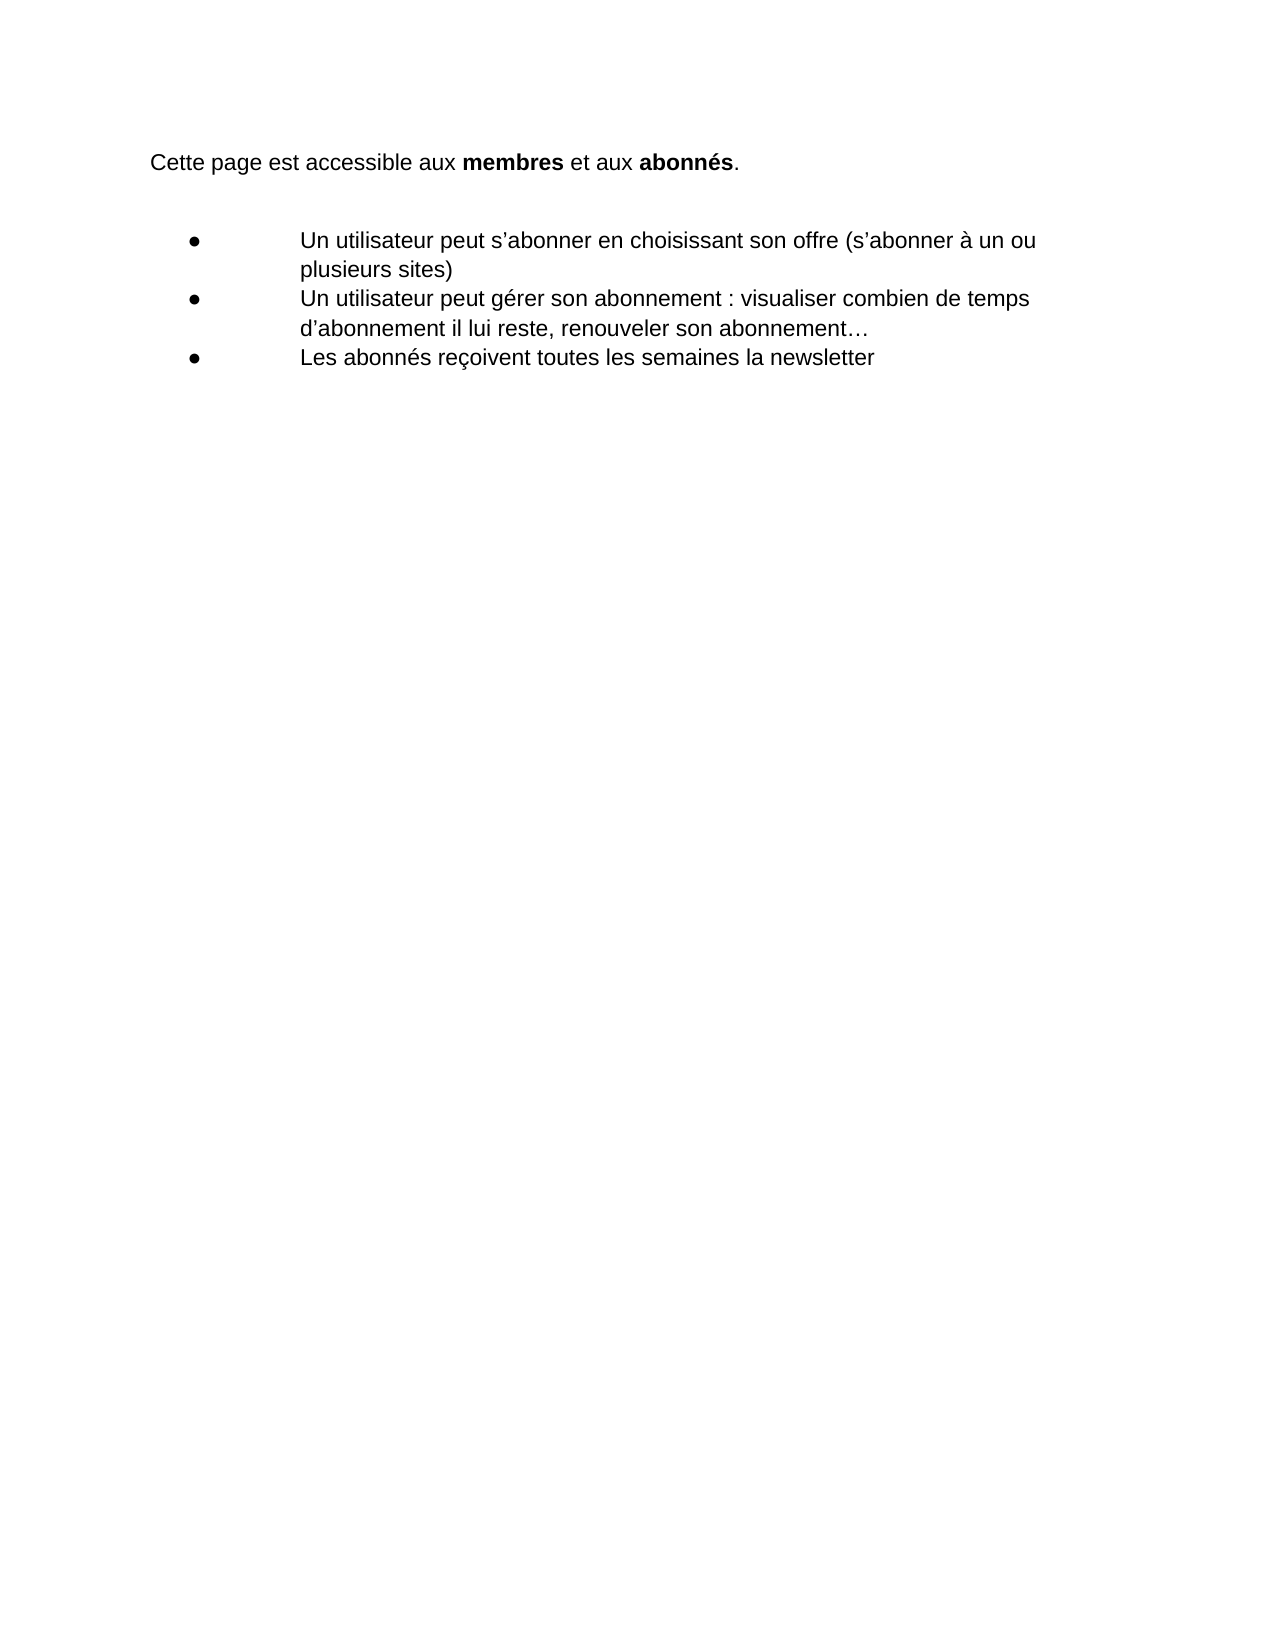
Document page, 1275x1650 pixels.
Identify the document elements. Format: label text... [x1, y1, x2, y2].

list Un utilisateur peut s’abonner en choisissant son offre (s’abonner à un ou plusieurs sites) [187, 227, 1125, 282]
list Les abonnés reçoivent toutes les semaines la newsletter [187, 345, 1125, 370]
list Un utilisateur peut gérer son abonnement : visualiser combien de temps d’abonnement il lui reste, renouveler son abonnement… [187, 286, 1125, 341]
text Cette page est accessible aux membres et aux abonnés. [150, 150, 1125, 176]
